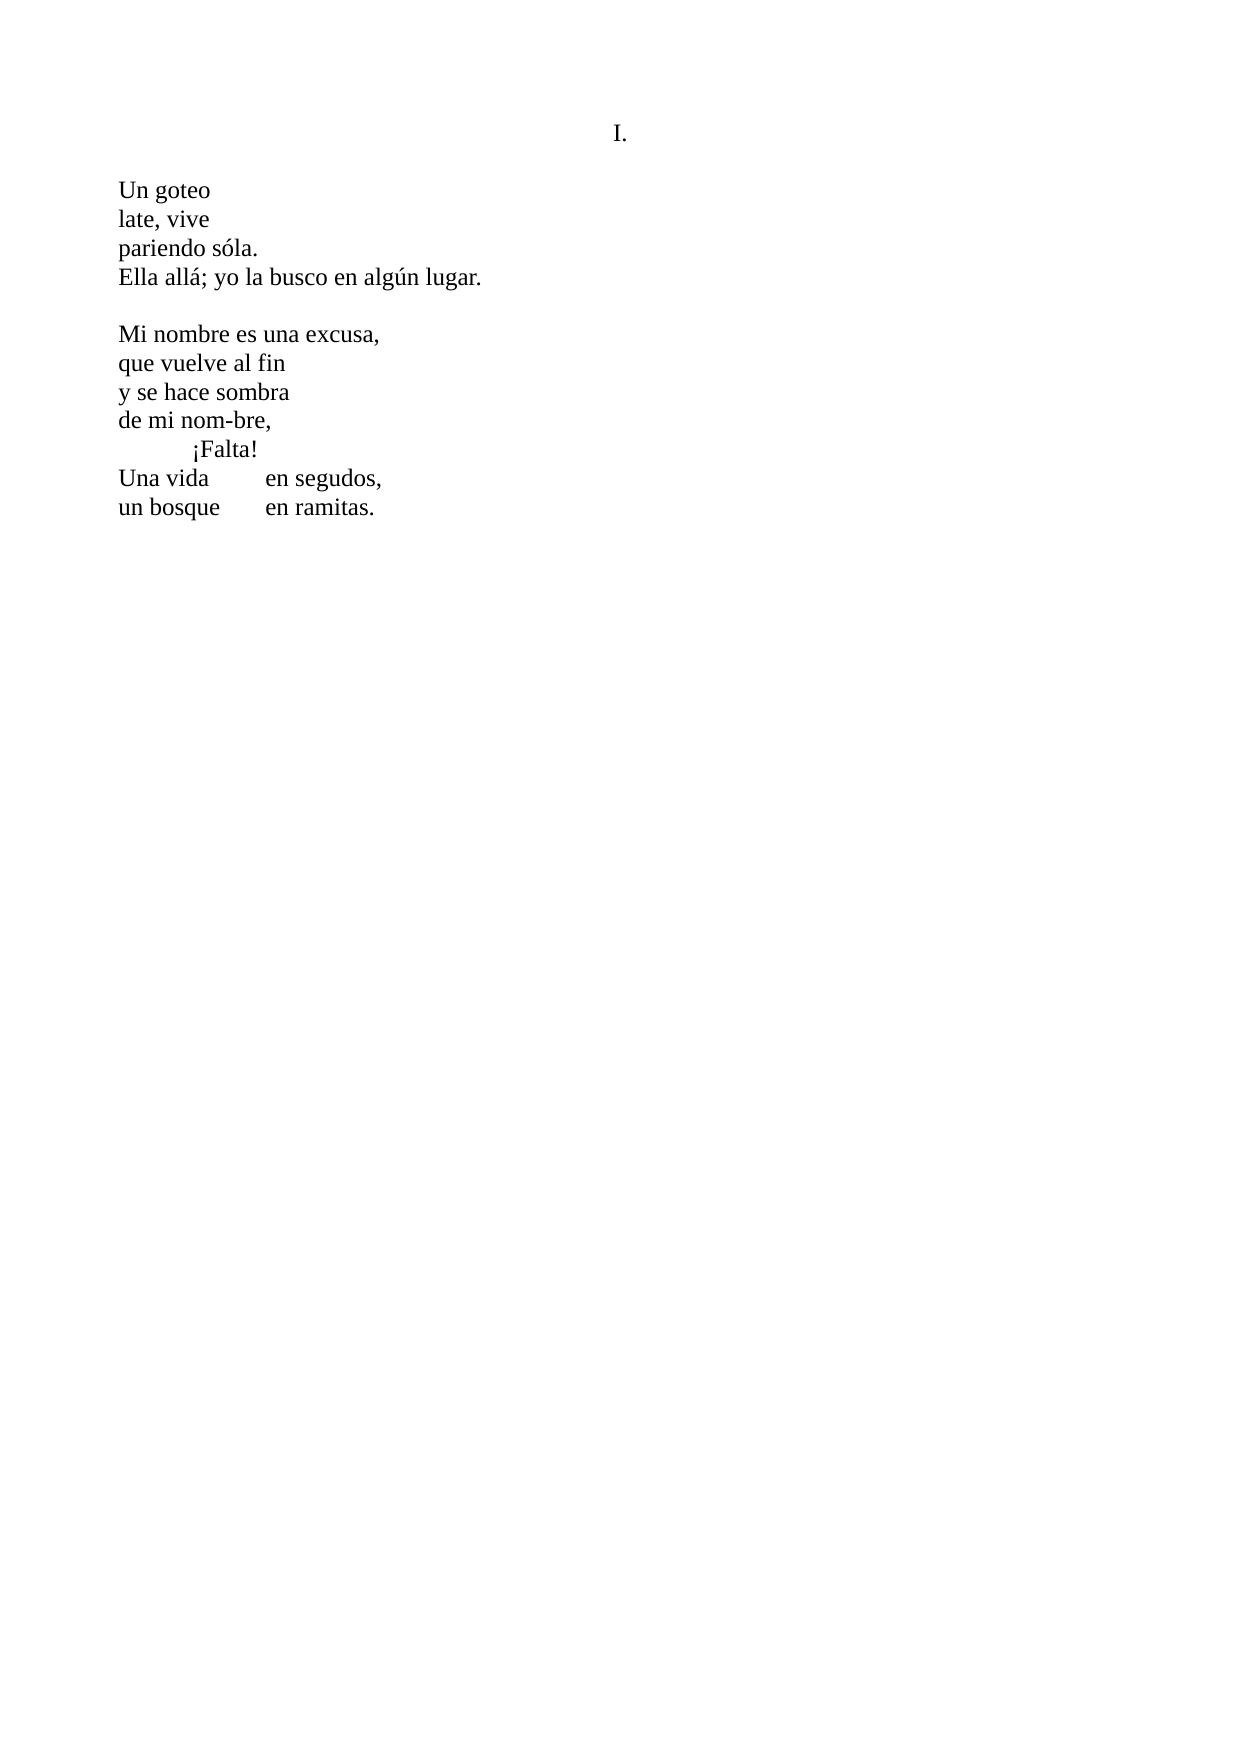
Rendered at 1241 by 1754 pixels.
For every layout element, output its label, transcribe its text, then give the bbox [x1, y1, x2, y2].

text Un goteo [118, 176, 1122, 204]
text un bosque en ramitas. [118, 492, 1122, 521]
text ¡Falta! [118, 434, 1122, 463]
text y se hace sombra [118, 377, 1122, 406]
text Mi nombre es una excusa, [118, 319, 1122, 348]
text late, vive [118, 204, 1122, 233]
text que vuelve al fin [118, 348, 1122, 377]
text Ella allá; yo la busco en algún lugar. [118, 262, 1122, 291]
text pariendo sóla. [118, 233, 1122, 262]
text de mi nom-bre, [118, 406, 1122, 434]
text I. [118, 118, 1122, 147]
text Una vida en segudos, [118, 463, 1122, 492]
